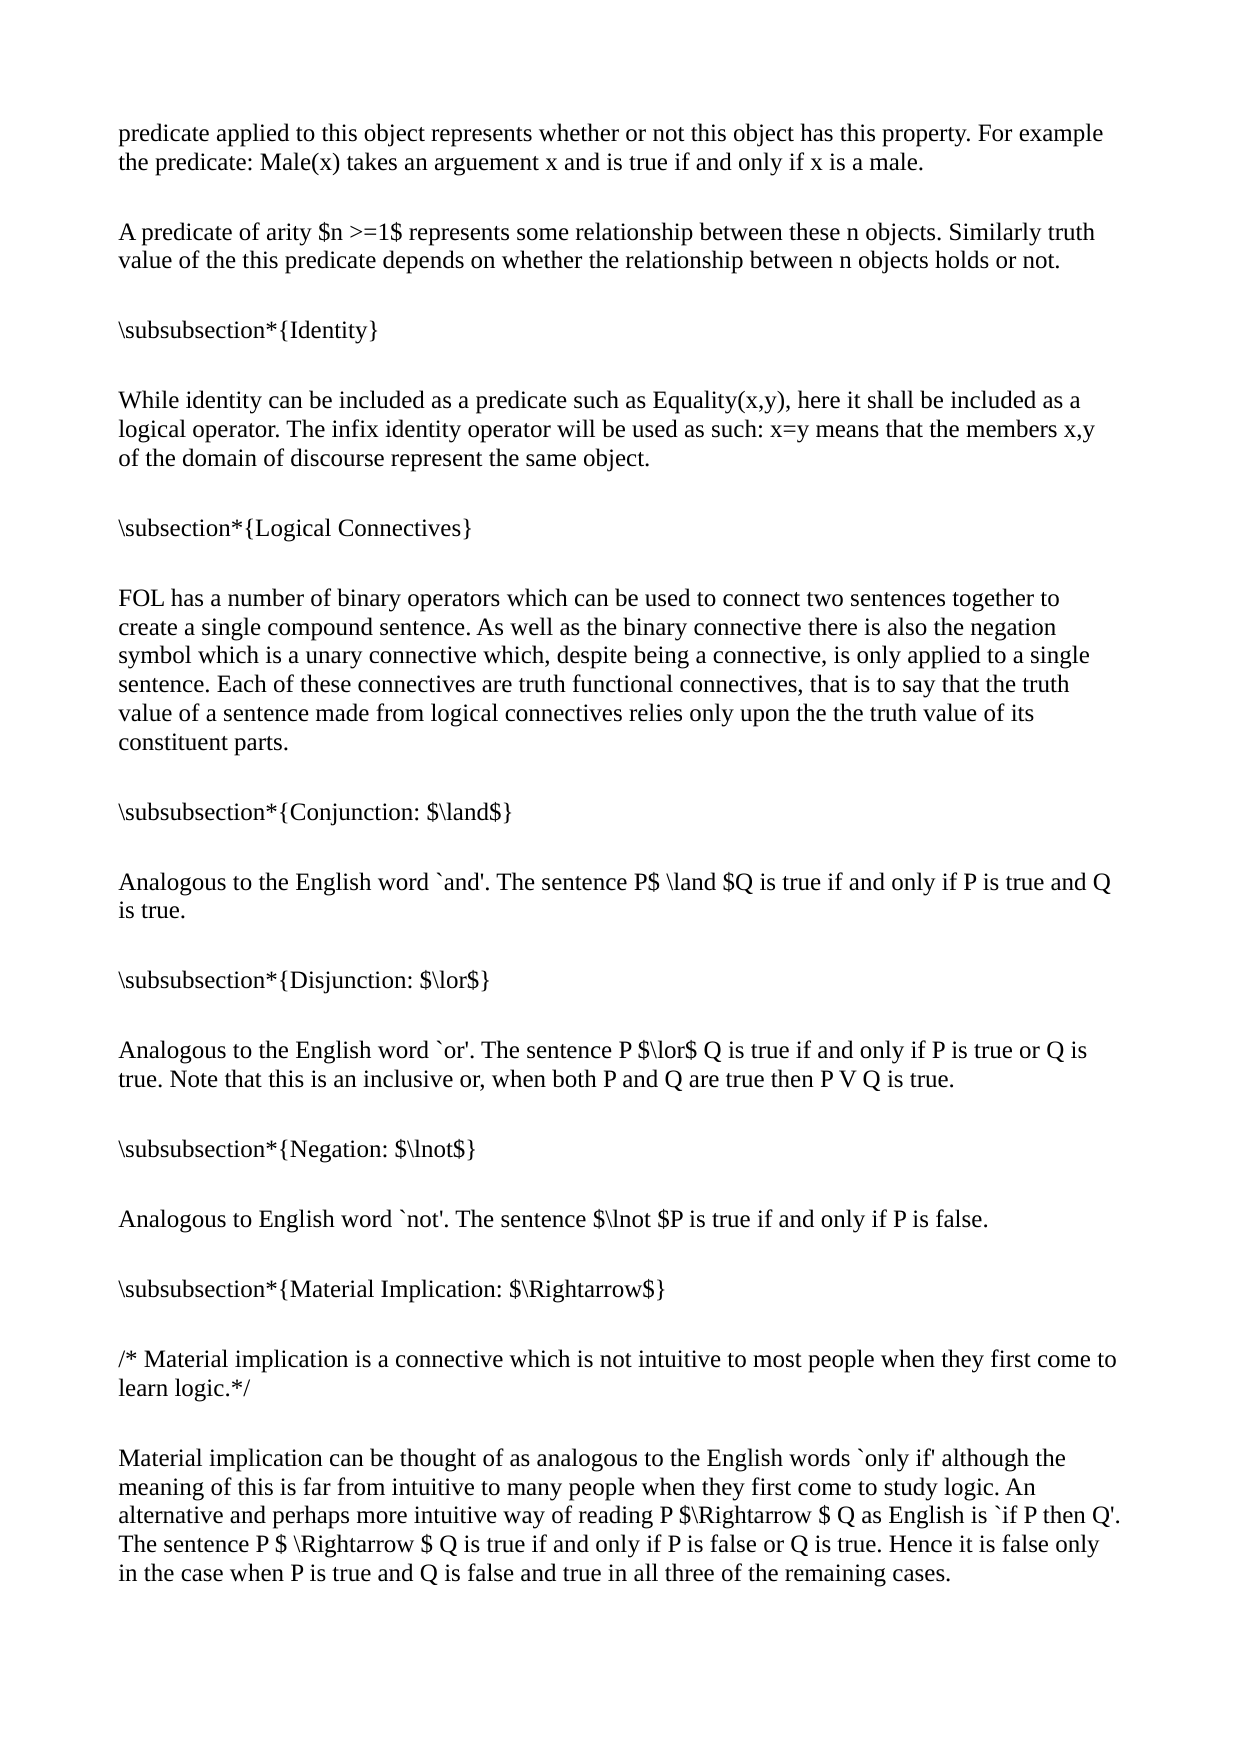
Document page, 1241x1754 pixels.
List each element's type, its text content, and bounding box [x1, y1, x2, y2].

text /* Material implication is a connective which is not intuitive to most people when they first come to learn logic.*/ [118, 1344, 1122, 1402]
text predicate applied to this object represents whether or not this object has this property. For example the predicate: Male(x) takes an arguement x and is true if and only if x is a male. [118, 118, 1122, 176]
text \subsubsection*{Conjunction: $\land$} [118, 797, 1122, 826]
text \subsubsection*{Negation: $\lnot$} [118, 1134, 1122, 1163]
text \subsection*{Logical Connectives} [118, 513, 1122, 542]
text Analogous to English word `not'. The sentence $\lnot $P is true if and only if P is false. [118, 1204, 1122, 1233]
text A predicate of arity $n >=1$ represents some relationship between these n objects. Similarly truth value of the this predicate depends on whether the relationship between n objects holds or not. [118, 217, 1122, 274]
text \subsubsection*{Disjunction: $\lor$} [118, 966, 1122, 994]
text \subsubsection*{Material Implication: $\Rightarrow$} [118, 1274, 1122, 1303]
text \subsubsection*{Identity} [118, 316, 1122, 344]
text Material implication can be thought of as analogous to the English words `only if' although the meaning of this is far from intuitive to many people when they first come to study logic. An alternative and perhaps more intuitive way of reading P $\Rightarrow $ Q as English is `if P then Q'. The sentence P $ \Rightarrow $ Q is true if and only if P is false or Q is true. Hence it is false only in the case when P is true and Q is false and true in all three of the remaining cases. [118, 1443, 1122, 1587]
text Analogous to the English word `and'. The sentence P$ \land $Q is true if and only if P is true and Q is true. [118, 867, 1122, 924]
text Analogous to the English word `or'. The sentence P $\lor$ Q is true if and only if P is true or Q is true. Note that this is an inclusive or, when both P and Q are true then P V Q is true. [118, 1036, 1122, 1093]
text FOL has a number of binary operators which can be used to connect two sentences together to create a single compound sentence. As well as the binary connective there is also the negation symbol which is a unary connective which, despite being a connective, is only applied to a single sentence. Each of these connectives are truth functional connectives, that is to say that the truth value of a sentence made from logical connectives relies only upon the the truth value of its constituent parts. [118, 583, 1122, 756]
text While identity can be included as a predicate such as Equality(x,y), here it shall be included as a logical operator. The infix identity operator will be used as such: x=y means that the members x,y of the domain of discourse represent the same object. [118, 386, 1122, 472]
